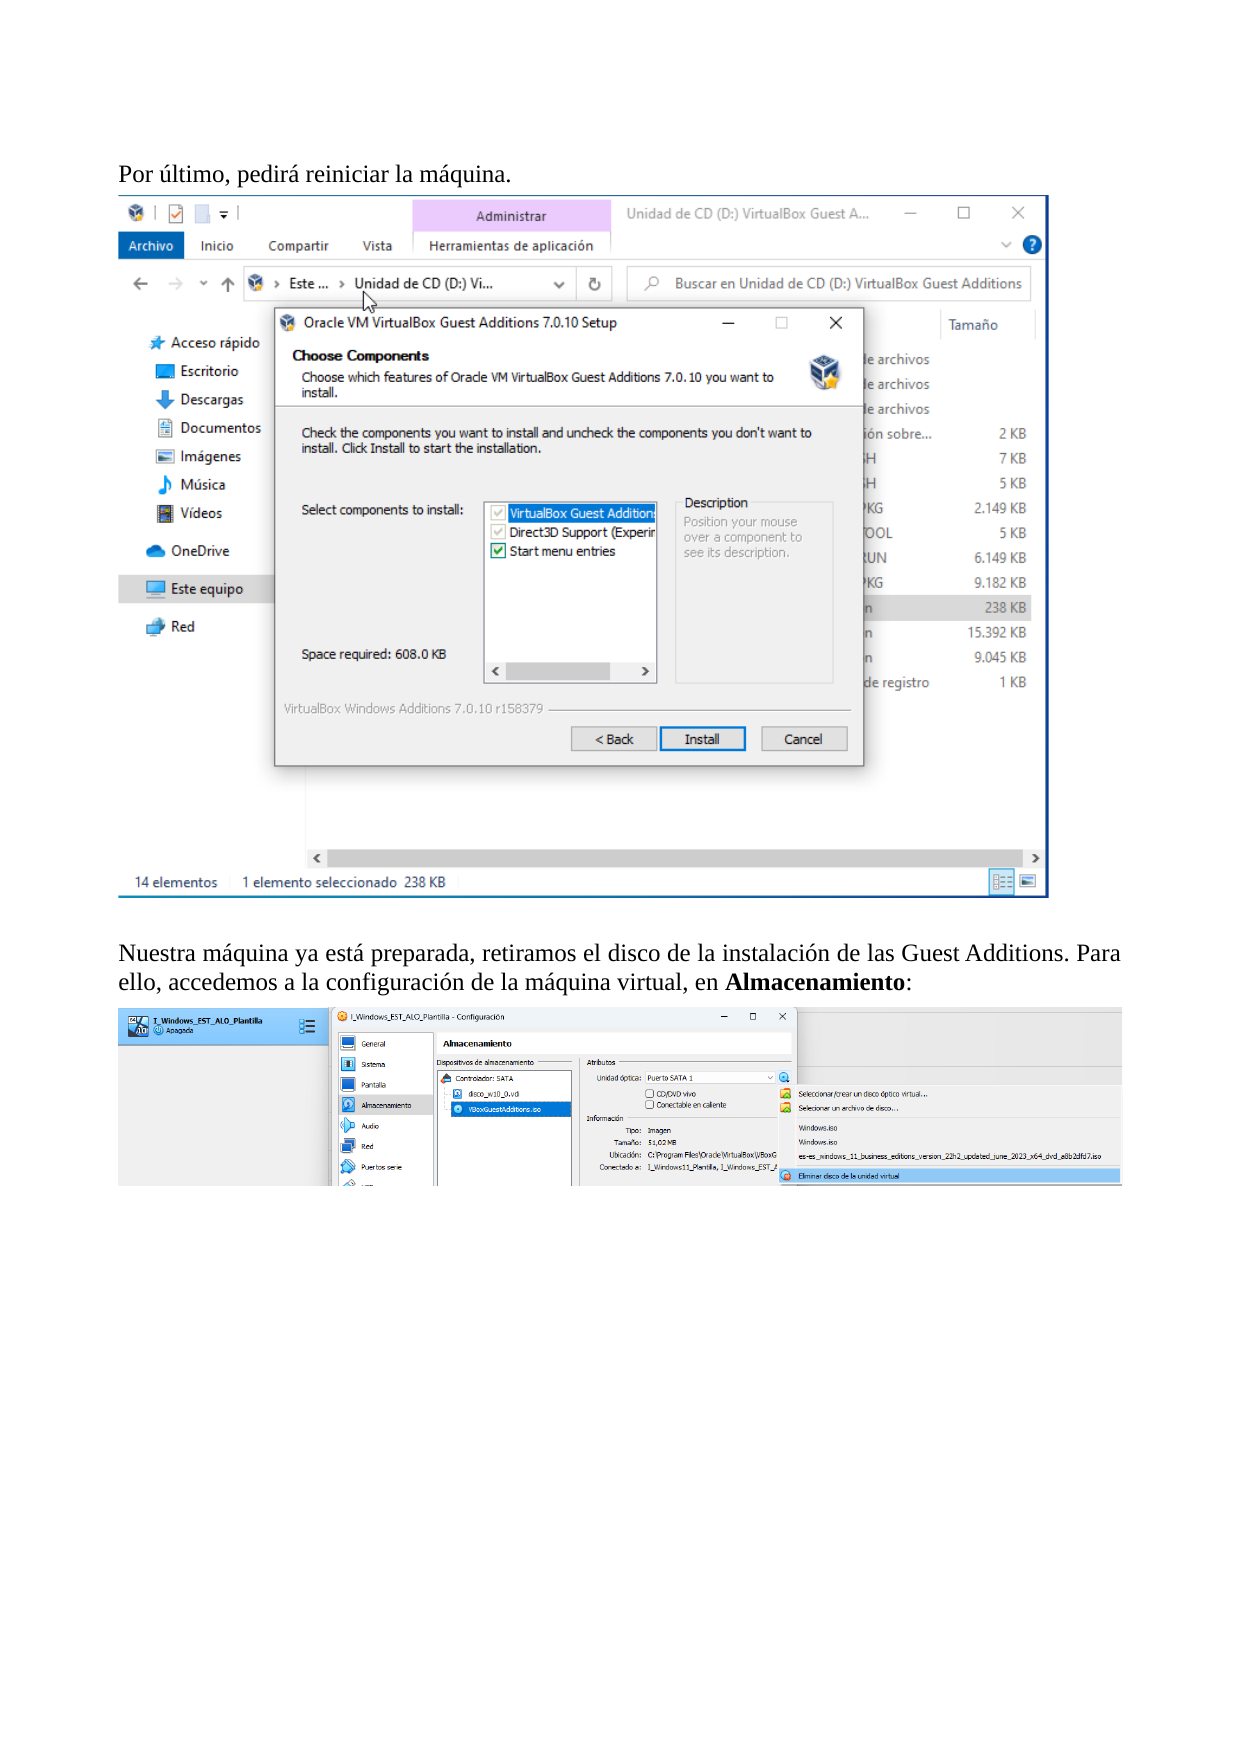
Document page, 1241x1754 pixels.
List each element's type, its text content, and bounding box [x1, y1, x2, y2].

picture [118, 1007, 1123, 1186]
picture [118, 195, 1049, 898]
text Nuestra máquina ya está preparada, retiramos el disco de la instalación de las Guest Additions. Para ello, accedemos a la configuración de la máquina virtual, en Almacenamiento: [118, 938, 1122, 996]
text Por último, pedirá reiniciar la máquina. [118, 159, 1122, 187]
